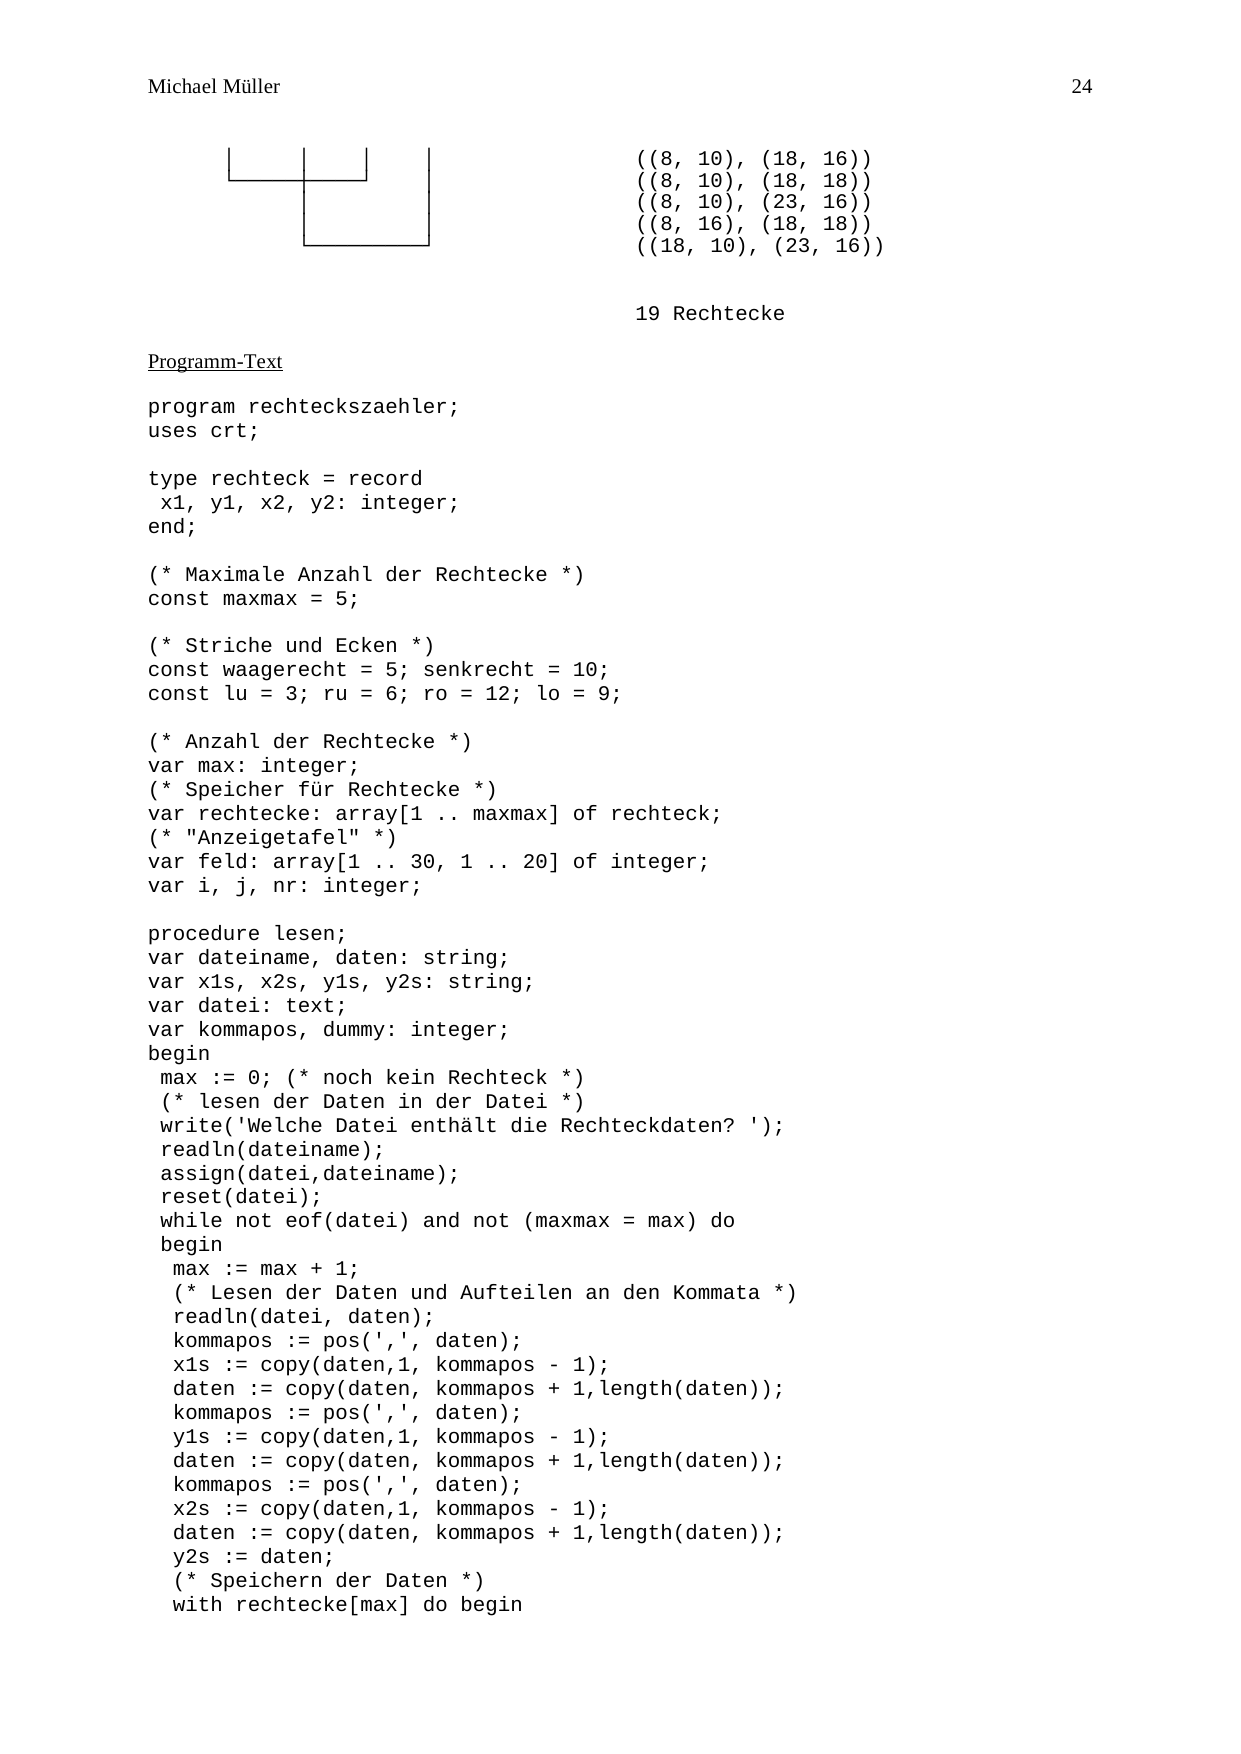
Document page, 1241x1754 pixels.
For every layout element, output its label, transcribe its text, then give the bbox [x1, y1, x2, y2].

text 19 Rechtecke [148, 303, 1092, 327]
text reset(datei); [148, 1186, 1092, 1210]
text y2s := daten; [148, 1546, 1092, 1570]
text while not eof(datei) and not (maxmax = max) do [148, 1210, 1092, 1234]
text │ │ │ │ ((8, 10), (18, 16)) [304, 148, 366, 169]
text const waagerecht = 5; senkrecht = 10; [148, 659, 1092, 683]
text (* "Anzeigetafel" *) [148, 827, 1092, 851]
text │ │ ((8, 10), (23, 16)) [148, 191, 303, 213]
text daten := copy(daten, kommapos + 1,length(daten)); [148, 1522, 1092, 1546]
text end; [148, 516, 1092, 539]
text var x1s, x2s, y1s, y2s: string; [148, 971, 1092, 995]
text │ │ ((8, 10), (23, 16)) [304, 191, 428, 213]
text └─────┼────┘ │ ((8, 10), (18, 18)) [148, 169, 303, 191]
text begin [148, 1234, 1092, 1258]
text var feld: array[1 .. 30, 1 .. 20] of integer; [148, 851, 1092, 875]
text with rechtecke[max] do begin [148, 1594, 1092, 1618]
text x1, y1, x2, y2: integer; [148, 492, 1092, 516]
text kommapos := pos(',', daten); [148, 1402, 1092, 1426]
text max := 0; (* noch kein Rechteck *) [148, 1067, 1092, 1091]
text var rechtecke: array[1 .. maxmax] of rechteck; [148, 803, 1092, 827]
text var dateiname, daten: string; [148, 947, 1092, 971]
text (* Speicher für Rechtecke *) [148, 779, 1092, 803]
text readln(dateiname); [148, 1138, 1092, 1162]
text x1s := copy(daten,1, kommapos - 1); [148, 1354, 1092, 1378]
text │ │ ((8, 10), (23, 16)) [429, 191, 1092, 213]
text └─────┼────┘ │ ((8, 10), (18, 18)) [304, 169, 428, 191]
text Programm-Text [148, 350, 1092, 373]
text kommapos := pos(',', daten); [148, 1474, 1092, 1498]
text │ │ │ │ ((8, 10), (18, 16)) [148, 148, 228, 169]
text (* Speichern der Daten *) [148, 1570, 1092, 1594]
text └─────┼────┘ │ ((8, 10), (18, 18)) [304, 169, 366, 180]
text var max: integer; [148, 755, 1092, 779]
text write('Welche Datei enthält die Rechteckdaten? '); [148, 1114, 1092, 1138]
text └─────┼────┘ │ ((8, 10), (18, 18)) [429, 169, 1092, 191]
text var kommapos, dummy: integer; [148, 1019, 1092, 1043]
text (* Maximale Anzahl der Rechtecke *) [148, 563, 1092, 587]
text assign(datei,dateiname); [148, 1162, 1092, 1186]
text procedure lesen; [148, 923, 1092, 947]
text │ │ │ │ ((8, 10), (18, 16)) [229, 148, 303, 169]
text │ │ ((8, 16), (18, 18)) [304, 213, 428, 235]
text │ │ │ │ ((8, 10), (18, 16)) [429, 148, 1092, 169]
text readln(datei, daten); [148, 1306, 1092, 1330]
text (* Anzahl der Rechtecke *) [148, 731, 1092, 755]
text (* lesen der Daten in der Datei *) [148, 1091, 1092, 1114]
text │ │ ((8, 16), (18, 18)) [148, 213, 303, 235]
text (* Lesen der Daten und Aufteilen an den Kommata *) [148, 1282, 1092, 1306]
text daten := copy(daten, kommapos + 1,length(daten)); [148, 1450, 1092, 1474]
text const maxmax = 5; [148, 587, 1092, 611]
text type rechteck = record [148, 468, 1092, 492]
text var i, j, nr: integer; [148, 875, 1092, 899]
text program rechteckszaehler; [148, 396, 1092, 420]
text └─────────┘ ((18, 10), (23, 16)) [148, 235, 1092, 257]
text │ │ │ │ ((8, 10), (18, 16)) [367, 148, 428, 169]
text daten := copy(daten, kommapos + 1,length(daten)); [148, 1378, 1092, 1402]
text var datei: text; [148, 995, 1092, 1019]
text max := max + 1; [148, 1258, 1092, 1282]
text x2s := copy(daten,1, kommapos - 1); [148, 1498, 1092, 1522]
text (* Striche und Ecken *) [148, 635, 1092, 659]
text uses crt; [148, 420, 1092, 444]
text const lu = 3; ru = 6; ro = 12; lo = 9; [148, 683, 1092, 707]
text begin [148, 1043, 1092, 1067]
text y1s := copy(daten,1, kommapos - 1); [148, 1426, 1092, 1450]
text kommapos := pos(',', daten); [148, 1330, 1092, 1354]
text └─────┼────┘ │ ((8, 10), (18, 18)) [229, 169, 303, 180]
text │ │ ((8, 16), (18, 18)) [429, 213, 1092, 235]
